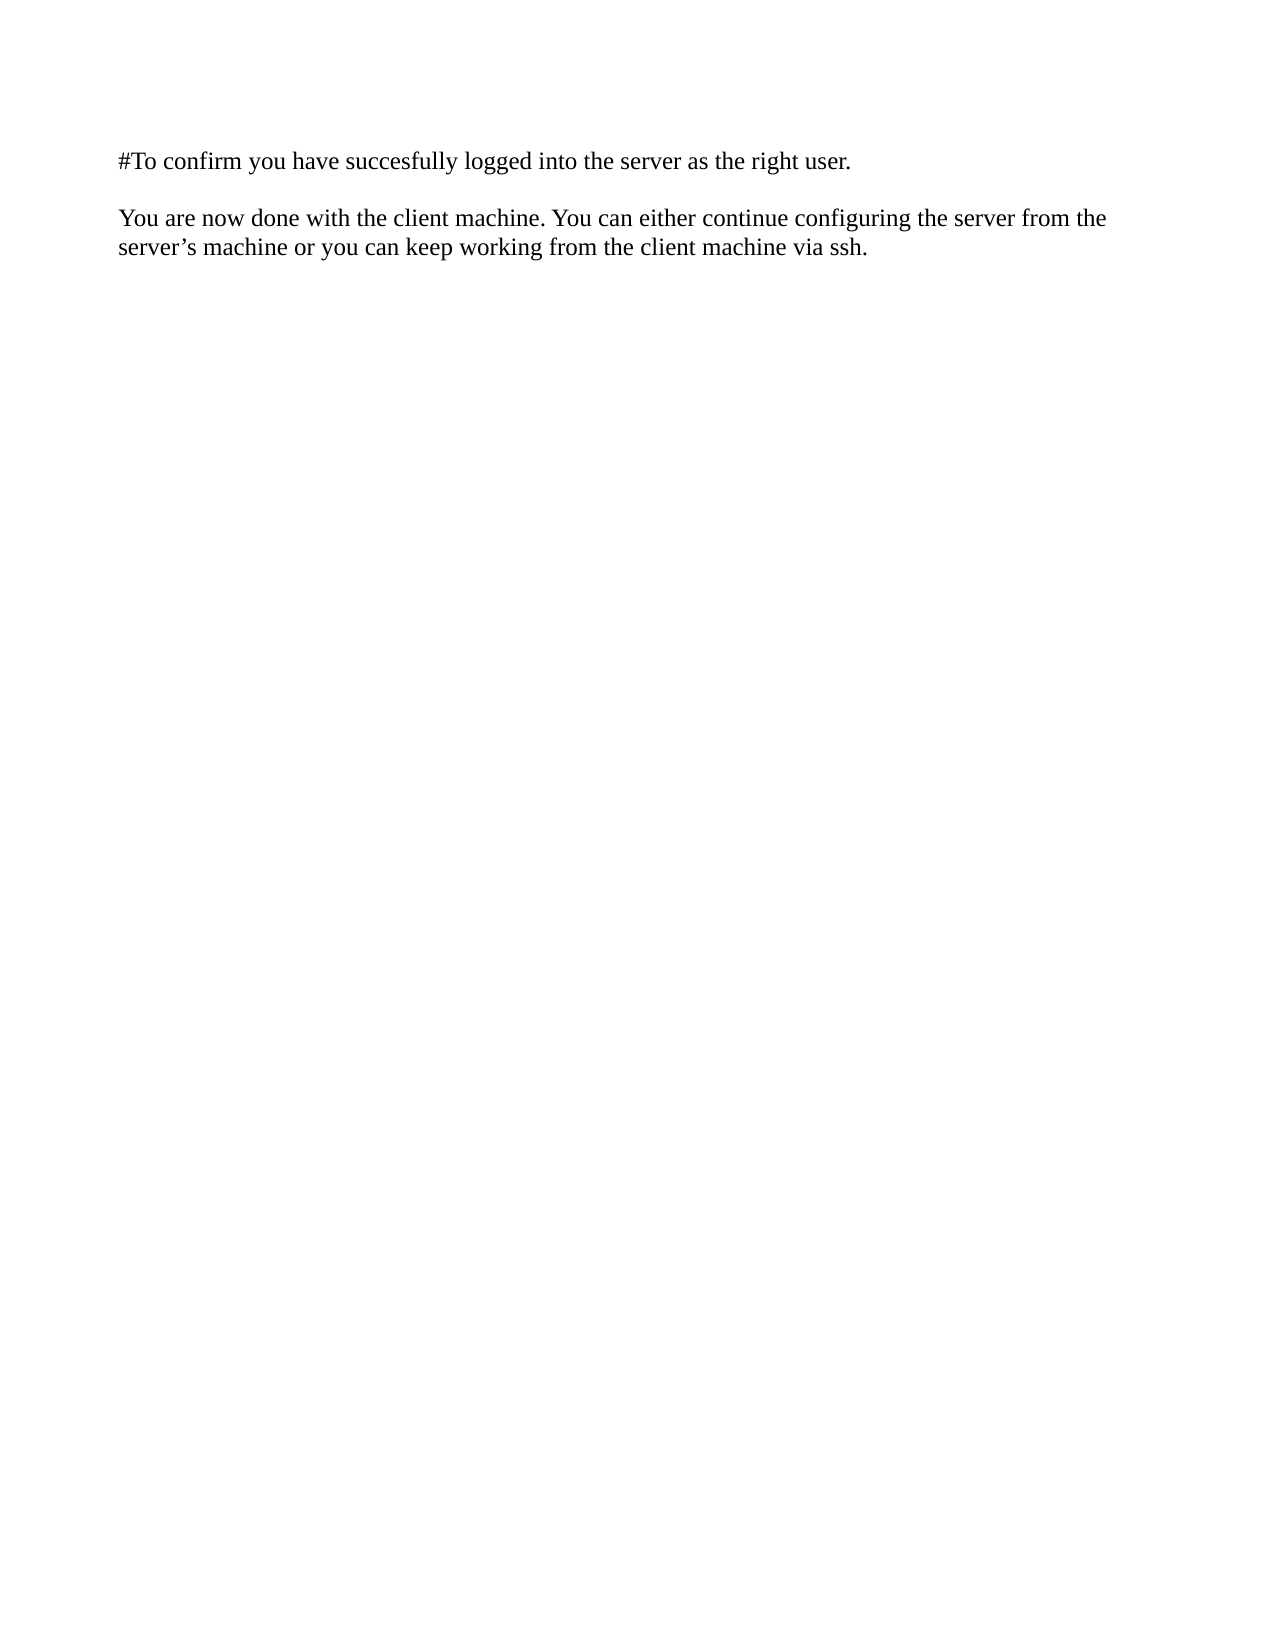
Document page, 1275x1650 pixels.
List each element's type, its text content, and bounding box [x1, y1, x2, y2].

text You are now done with the client machine. You can either continue configuring the server from the server’s machine or you can keep working from the client machine via ssh. [118, 203, 1157, 261]
text #To confirm you have succesfully logged into the server as the right user. [118, 146, 1157, 175]
